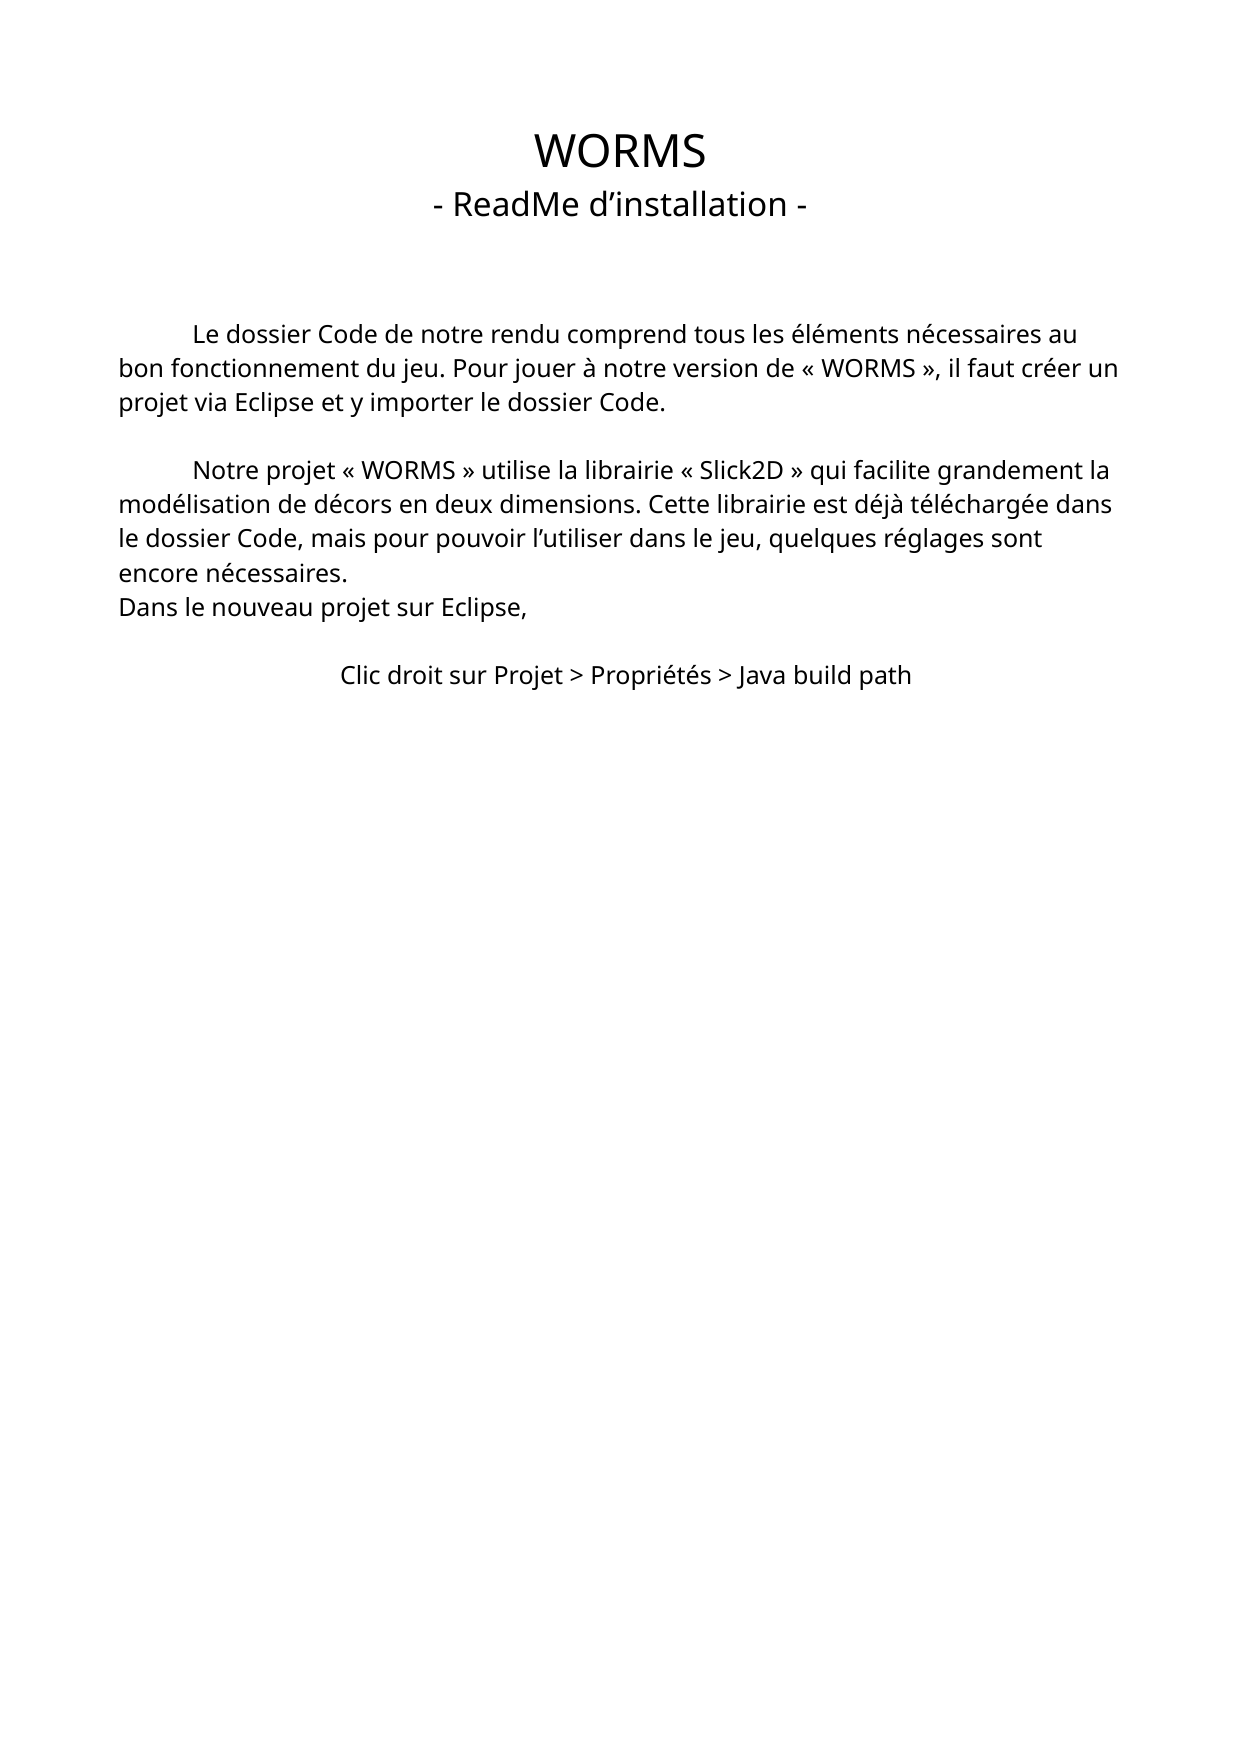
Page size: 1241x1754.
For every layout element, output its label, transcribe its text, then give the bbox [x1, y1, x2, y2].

text Notre projet « WORMS » utilise la librairie « Slick2D » qui facilite grandement la modélisation de décors en deux dimensions. Cette librairie est déjà téléchargée dans le dossier Code, mais pour pouvoir l’utiliser dans le jeu, quelques réglages sont encore nécessaires. [118, 453, 1122, 589]
text - ReadMe d’installation - [118, 181, 1122, 226]
text Clic droit sur Projet > Propriétés > Java build path [118, 657, 1122, 691]
text Le dossier Code de notre rendu comprend tous les éléments nécessaires au bon fonctionnement du jeu. Pour jouer à notre version de « WORMS », il faut créer un projet via Eclipse et y importer le dossier Code. [118, 317, 1122, 419]
text Dans le nouveau projet sur Eclipse, [118, 589, 1122, 623]
text WORMS [118, 118, 1122, 181]
